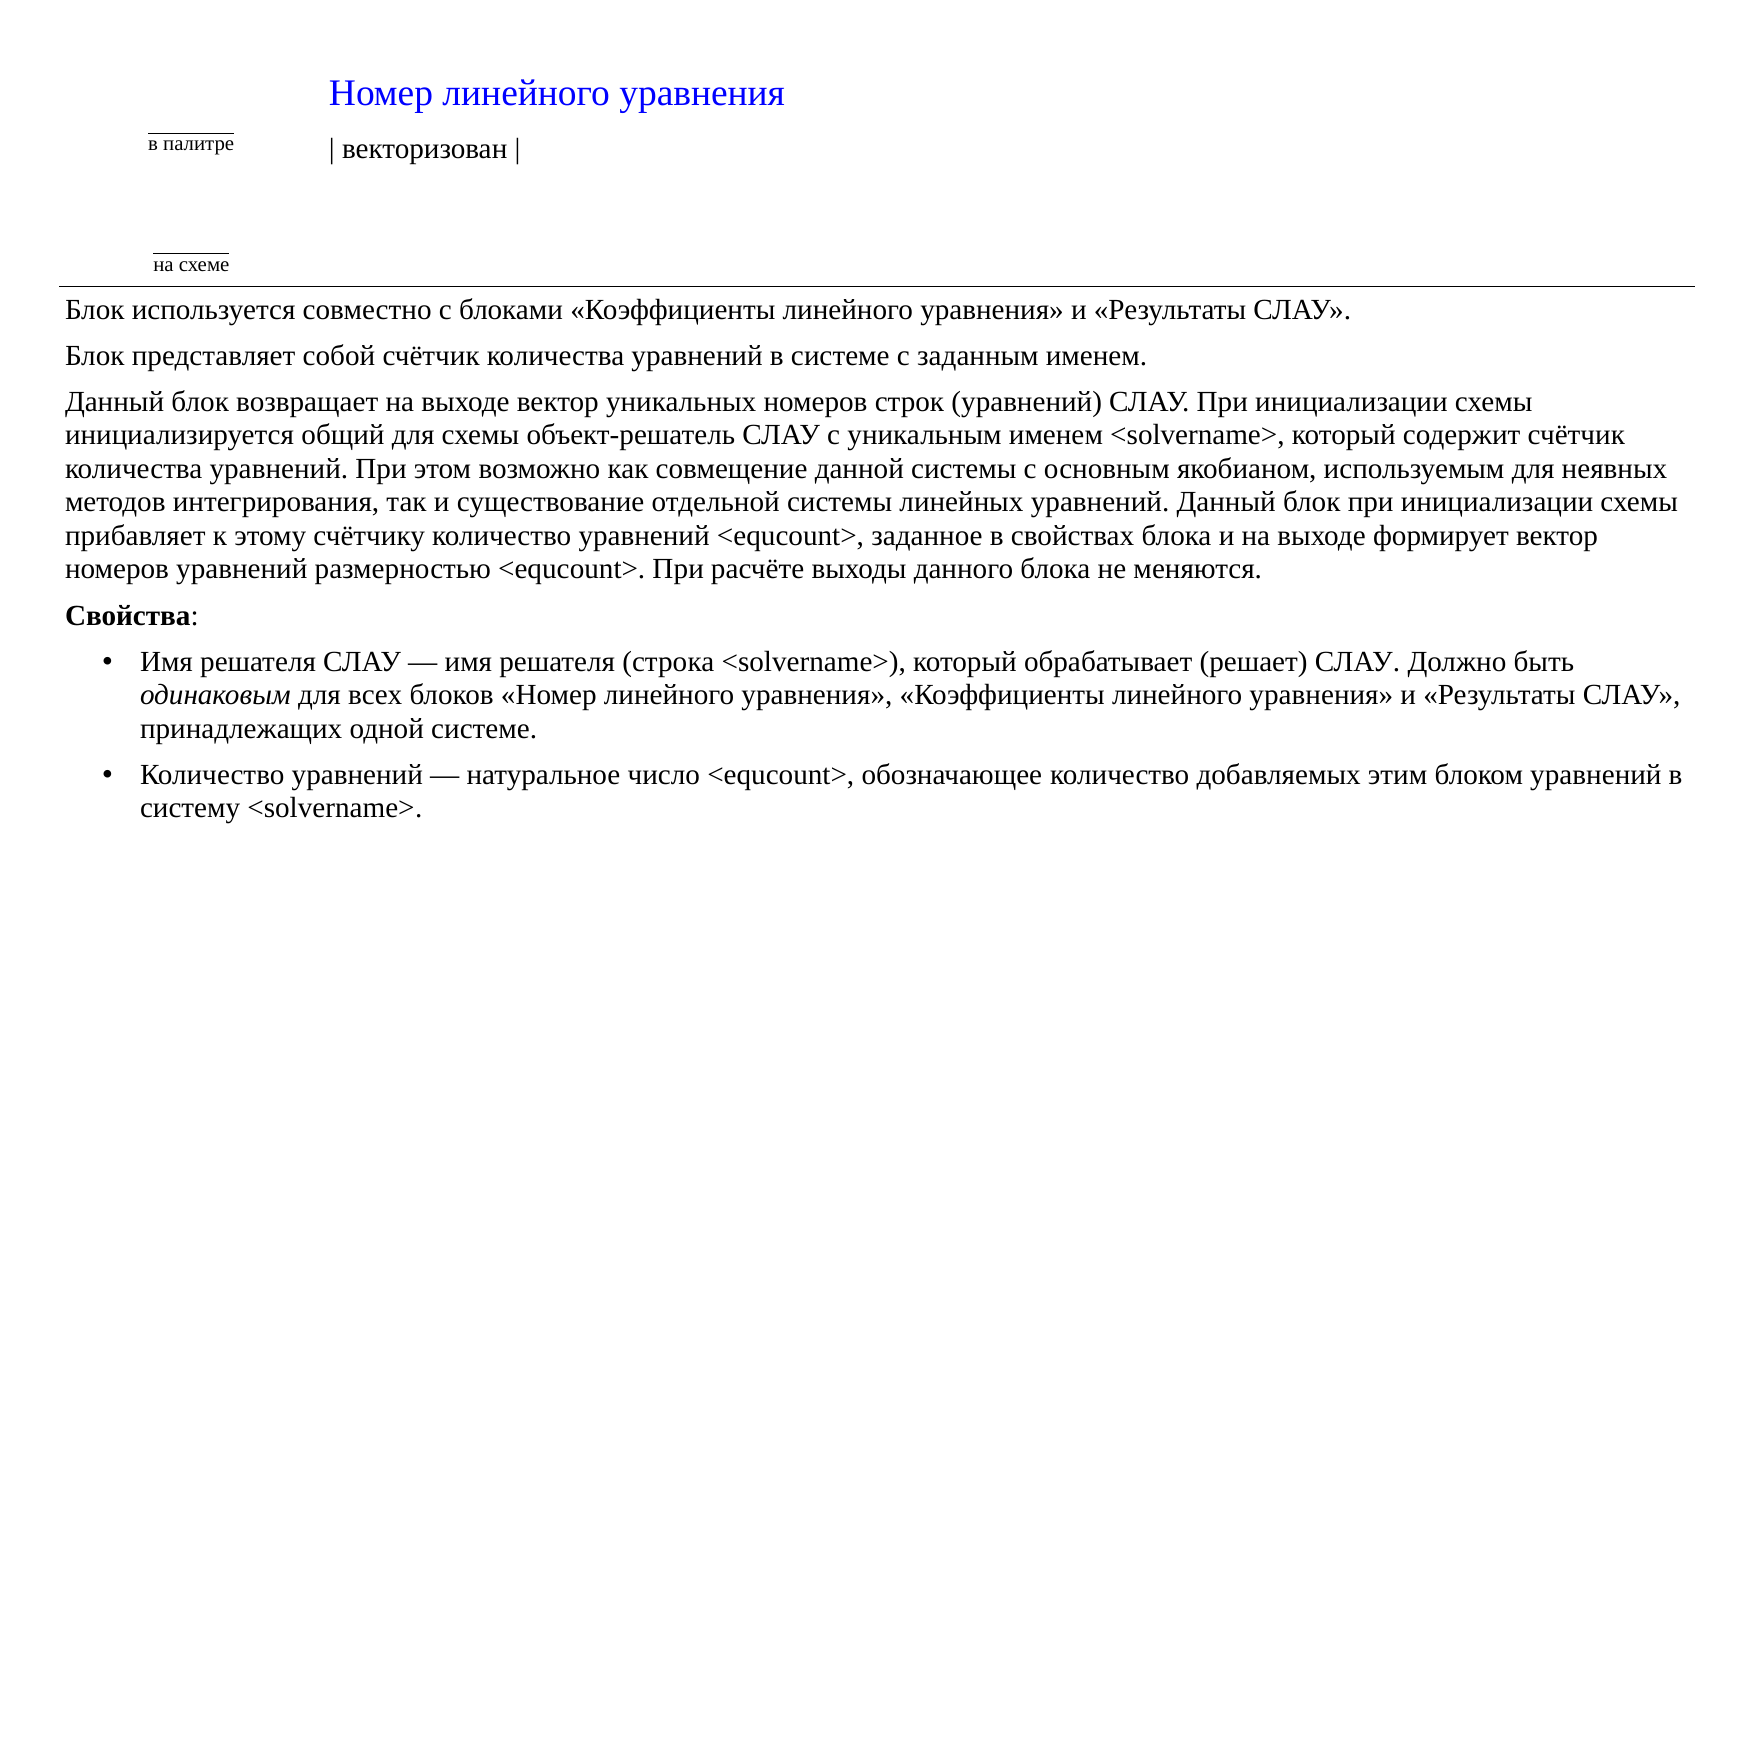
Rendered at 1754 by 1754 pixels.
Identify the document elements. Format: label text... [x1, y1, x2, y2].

table_cell на схеме [59, 246, 323, 286]
table_header Номер линейного уравнения [323, 59, 1695, 125]
table_cell [323, 183, 1695, 246]
table_cell [59, 183, 323, 246]
table_cell в палитре [59, 125, 323, 183]
table_cell | векторизован | [323, 125, 1695, 183]
table_header [59, 59, 323, 125]
table_cell [323, 246, 1695, 286]
table_cell Блок используется совместно с блоками «Коэффициенты линейного уравнения» и «Результаты СЛАУ». Блок представляет собой счётчик количества уравнений в системе с заданным именем. Данный блок возвращает на выходе вектор уникальных номеров строк (уравнений) СЛАУ. При инициализации схемы инициализируется общий для схемы объект-решатель СЛАУ с уникальным именем <solvername>, который содержит счётчик количества уравнений. При этом возможно как совмещение данной системы с основным якобианом, используемым для неявных методов интегрирования, так и существование отдельной системы линейных уравнений. Данный блок при инициализации схемы прибавляет к этому счётчику количество уравнений <equcount>, заданное в свойствах блока и на выходе формирует вектор номеров уравнений размерностью <equcount>. При расчёте выходы данного блока не меняются. Свойства: Имя решателя СЛАУ — имя решателя (строка <solvername>), который обрабатывает (решает) СЛАУ. Должно быть одинаковым для всех блоков «Номер линейного уравнения», «Коэффициенты линейного уравнения» и «Результаты СЛАУ», принадлежащих одной системе. Количество уравнений — натуральное число <equcount>, обозначающее количество добавляемых этим блоком уравнений в систему <solvername>. [59, 287, 1695, 842]
